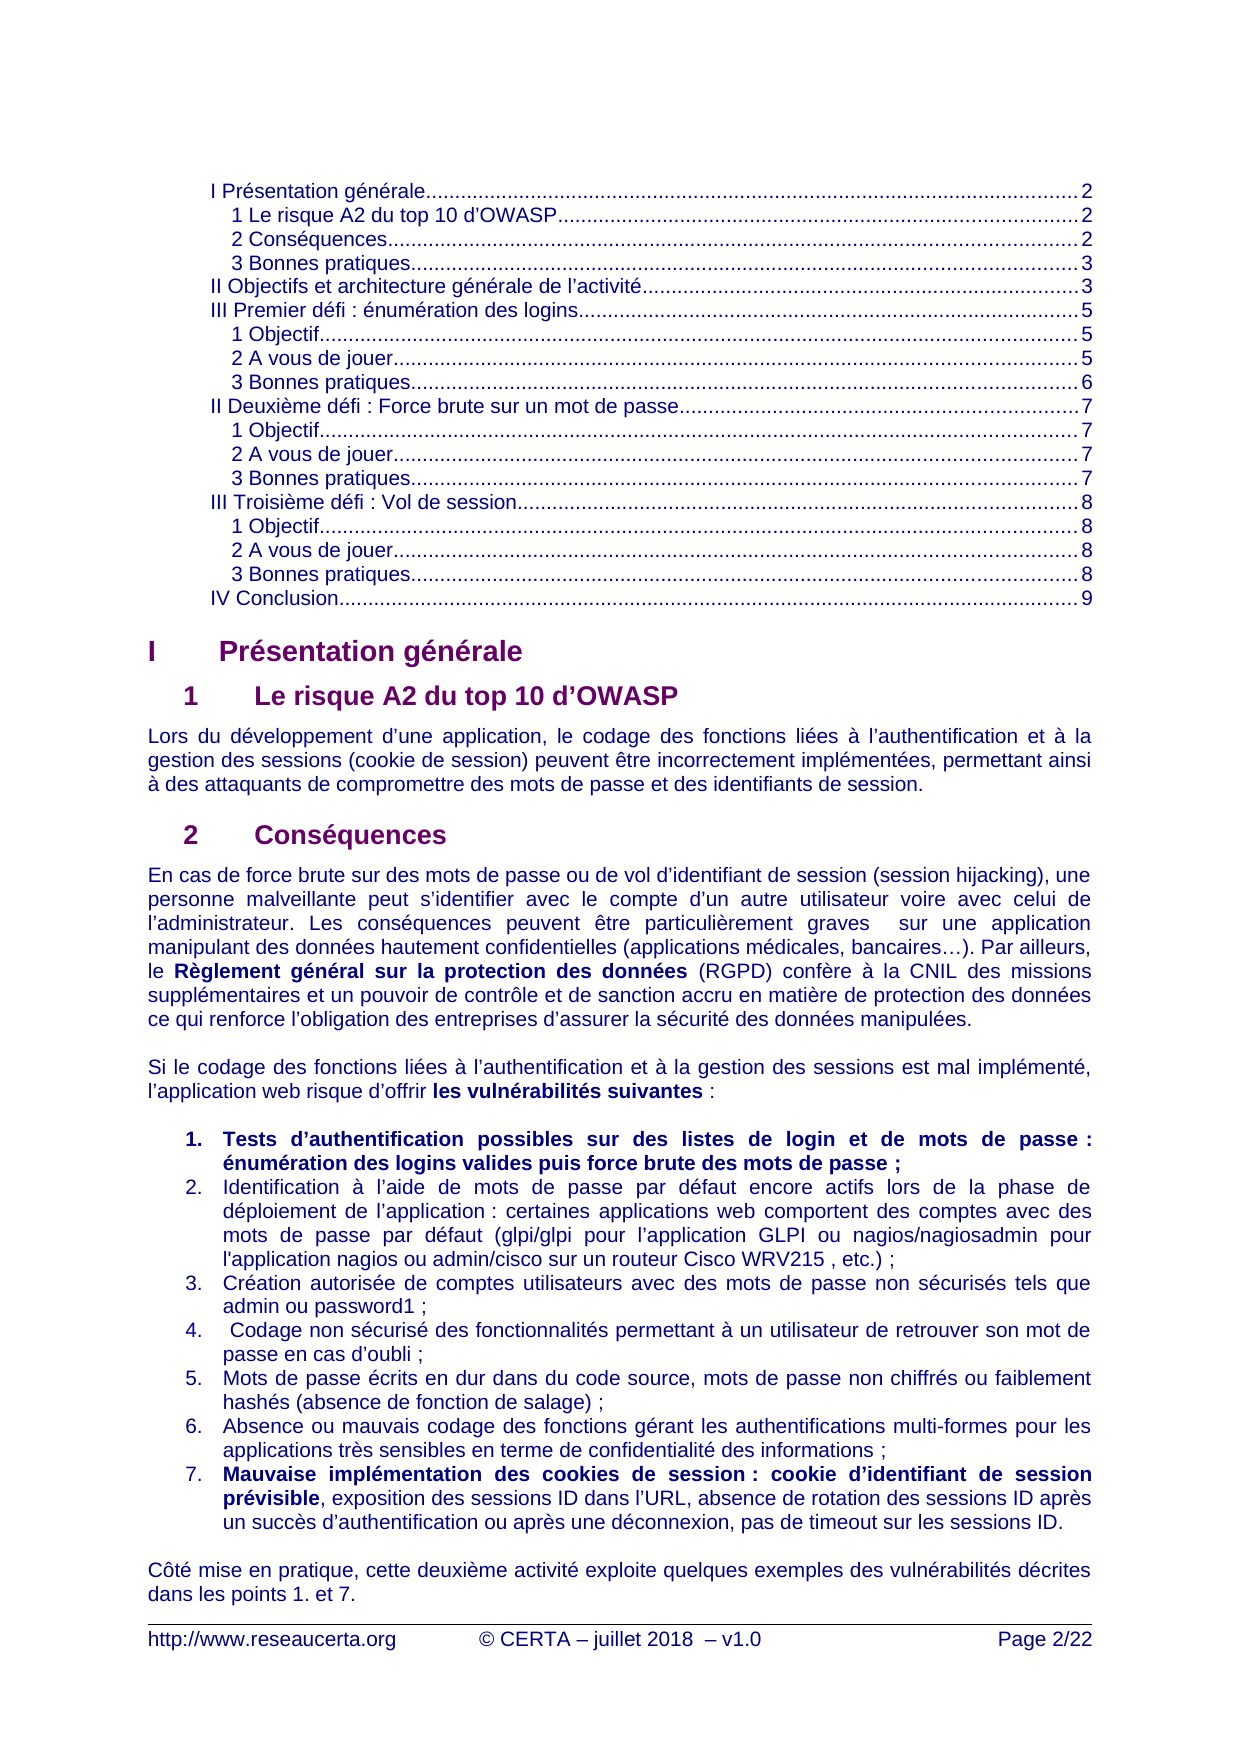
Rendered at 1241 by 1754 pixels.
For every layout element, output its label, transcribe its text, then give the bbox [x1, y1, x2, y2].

list Identification à l’aide de mots de passe par défaut encore actifs lors de la phase de déploiement de l’application : certaines applications web comportent des comptes avec des mots de passe par défaut (glpi/glpi pour l’application GLPI ou nagios/nagiosadmin pour l'application nagios ou admin/cisco sur un routeur Cisco WRV215 , etc.) ; [185, 1174, 1092, 1270]
text 1 Objectif 8 [231, 514, 1092, 538]
text Si le codage des fonctions liées à l’authentification et à la gestion des sessions est mal implémenté, l’application web risque d’offrir les vulnérabilités suivantes : [148, 1055, 1092, 1103]
text 1 Objectif 5 [231, 322, 1092, 346]
subtitle Conséquences [183, 819, 1092, 851]
list Mots de passe écrits en dur dans du code source, mots de passe non chiffrés ou faiblement hashés (absence de fonction de salage) ; [185, 1366, 1092, 1414]
text III Premier défi : énumération des logins 5 [210, 298, 1092, 322]
list Codage non sécurisé des fonctionnalités permettant à un utilisateur de retrouver son mot de passe en cas d’oubli ; [185, 1318, 1092, 1366]
text 3 Bonnes pratiques 6 [231, 370, 1092, 394]
text 2 A vous de jouer 5 [231, 346, 1092, 370]
list Tests d’authentification possibles sur des listes de login et de mots de passe : énumération des logins valides puis force brute des mots de passe ; [185, 1127, 1092, 1174]
subtitle Le risque A2 du top 10 d’OWASP [183, 680, 1092, 711]
text 2 A vous de jouer 8 [231, 538, 1092, 562]
text Lors du développement d’une application, le codage des fonctions liées à l’authentification et à la gestion des sessions (cookie de session) peuvent être incorrectement implémentées, permettant ainsi à des attaquants de compromettre des mots de passe et des identifiants de session. [148, 723, 1092, 795]
text 3 Bonnes pratiques 8 [231, 562, 1092, 586]
list Mauvaise implémentation des cookies de session : cookie d’identifiant de session prévisible, exposition des sessions ID dans l’URL, absence de rotation des sessions ID après un succès d’authentification ou après une déconnexion, pas de timeout sur les sessions ID. [185, 1462, 1092, 1534]
list Création autorisée de comptes utilisateurs avec des mots de passe non sécurisés tels que admin ou password1 ; [185, 1270, 1092, 1318]
text En cas de force brute sur des mots de passe ou de vol d’identifiant de session (session hijacking), une personne malveillante peut s’identifier avec le compte d’un autre utilisateur voire avec celui de l’administrateur. Les conséquences peuvent être particulièrement graves sur une application manipulant des données hautement confidentielles (applications médicales, bancaires…). Par ailleurs, le Règlement général sur la protection des données (RGPD) confère à la CNIL des missions supplémentaires et un pouvoir de contrôle et de sanction accru en matière de protection des données ce qui renforce l’obligation des entreprises d’assurer la sécurité des données manipulées. [148, 863, 1092, 1031]
list Absence ou mauvais codage des fonctions gérant les authentifications multi-formes pour les applications très sensibles en terme de confidentialité des informations ; [185, 1414, 1092, 1462]
text I Présentation générale 2 [210, 178, 1092, 202]
text III Troisième défi : Vol de session 8 [210, 490, 1092, 514]
subtitle Présentation générale [148, 634, 1092, 667]
text 2 A vous de jouer 7 [231, 442, 1092, 466]
text II Objectifs et architecture générale de l’activité 3 [210, 274, 1092, 298]
text 3 Bonnes pratiques 7 [231, 466, 1092, 490]
text Côté mise en pratique, cette deuxième activité exploite quelques exemples des vulnérabilités décrites dans les points 1. et 7. [148, 1558, 1092, 1606]
text 3 Bonnes pratiques 3 [231, 250, 1092, 274]
text 1 Le risque A2 du top 10 d’OWASP 2 [231, 202, 1092, 226]
text 1 Objectif 7 [231, 418, 1092, 442]
text 2 Conséquences 2 [231, 226, 1092, 250]
text II Deuxième défi : Force brute sur un mot de passe 7 [210, 394, 1092, 418]
text IV Conclusion 9 [210, 586, 1092, 610]
